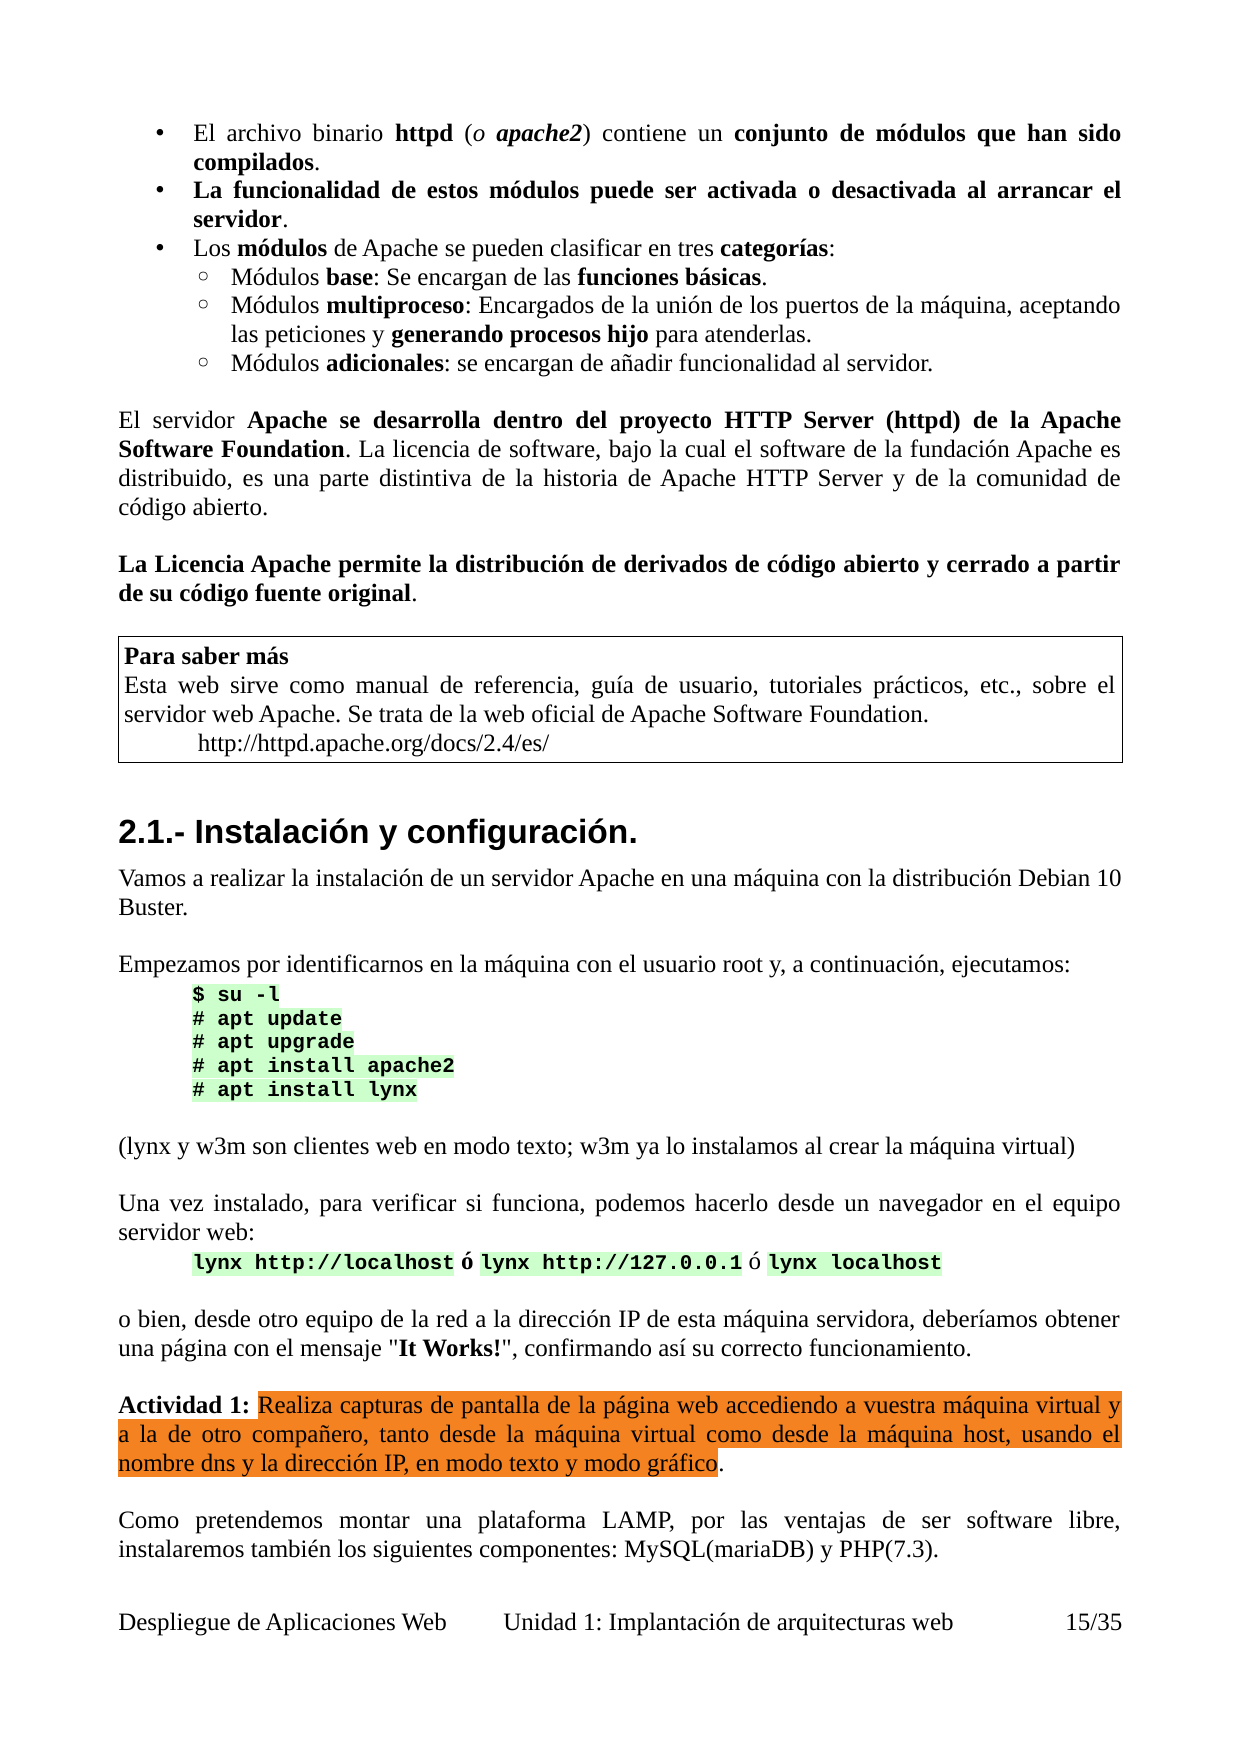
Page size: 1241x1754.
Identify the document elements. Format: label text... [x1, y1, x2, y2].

text $ su -l [118, 978, 1122, 1008]
list Los módulos de Apache se pueden clasificar en tres categorías: [156, 233, 1122, 262]
text El servidor Apache se desarrolla dentro del proyecto HTTP Server (httpd) de la Apache Software Foundation. La licencia de software, bajo la cual el software de la fundación Apache es distribuido, es una parte distintiva de la historia de Apache HTTP Server y de la comunidad de código abierto. [118, 406, 1122, 521]
text Una vez instalado, para verificar si funciona, podemos hacerlo desde un navegador en el equipo servidor web: [118, 1188, 1122, 1246]
text (lynx y w3m son clientes web en modo texto; w3m ya lo instalamos al crear la máquina virtual) [118, 1131, 1122, 1160]
text Empezamos por identificarnos en la máquina con el usuario root y, a continuación, ejecutamos: [118, 949, 1122, 978]
text # apt upgrade [192, 1031, 1122, 1055]
text Actividad 1: Realiza capturas de pantalla de la página web accediendo a vuestra máquina virtual y a la de otro compañero, tanto desde la máquina virtual como desde la máquina host, usando el nombre dns y la dirección IP, en modo texto y modo gráfico. [118, 1391, 1122, 1477]
text # apt update [192, 1008, 1122, 1031]
text lynx http://localhost ó lynx http://127.0.0.1 ó lynx localhost [118, 1246, 1122, 1276]
text # apt install apache2 [192, 1055, 1122, 1078]
table_header Para saber más Esta web sirve como manual de referencia, guía de usuario, tutoriales prácticos, etc., sobre el servidor web Apache. Se trata de la web oficial de Apache Software Foundation. http://httpd.apache.org/docs/2.4/es/ [119, 637, 1122, 762]
list Módulos base: Se encargan de las funciones básicas. [193, 262, 1122, 291]
text Vamos a realizar la instalación de un servidor Apache en una máquina con la distribución Debian 10 Buster. [118, 863, 1122, 921]
list La funcionalidad de estos módulos puede ser activada o desactivada al arrancar el servidor. [156, 176, 1122, 233]
list Módulos multiproceso: Encargados de la unión de los puertos de la máquina, aceptando las peticiones y generando procesos hijo para atenderlas. [193, 291, 1122, 348]
list Módulos adicionales: se encargan de añadir funcionalidad al servidor. [193, 348, 1122, 377]
text o bien, desde otro equipo de la red a la dirección IP de esta máquina servidora, deberíamos obtener una página con el mensaje "It Works!", confirmando así su correcto funcionamiento. [118, 1304, 1122, 1362]
list El archivo binario httpd (o apache2) contiene un conjunto de módulos que han sido compilados. [156, 118, 1122, 176]
text # apt install lynx [192, 1078, 1122, 1102]
subtitle 2.1.- Instalación y configuración. [118, 812, 1122, 851]
text La Licencia Apache permite la distribución de derivados de código abierto y cerrado a partir de su código fuente original. [118, 549, 1122, 607]
text Como pretendemos montar una plataforma LAMP, por las ventajas de ser software libre, instalaremos también los siguientes componentes: MySQL(mariaDB) y PHP(7.3). [118, 1506, 1122, 1563]
